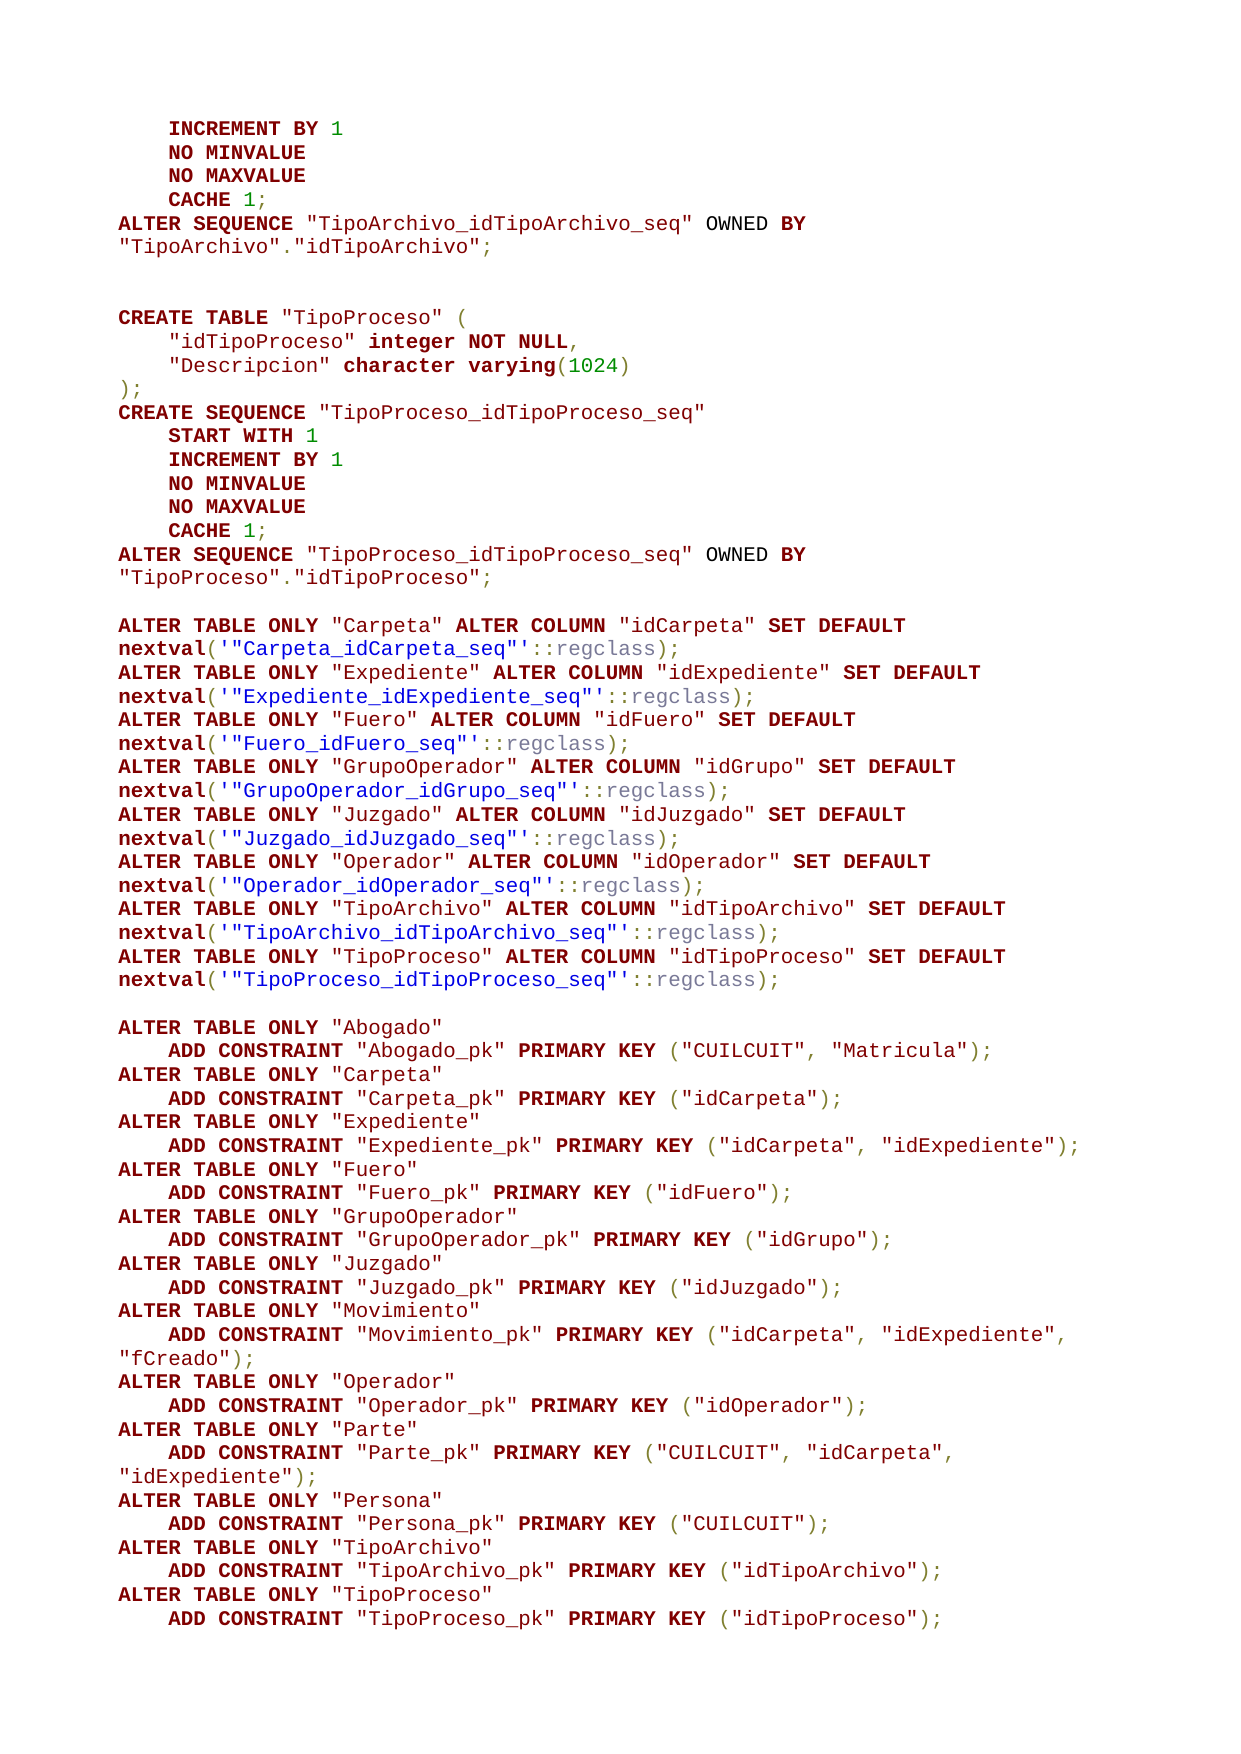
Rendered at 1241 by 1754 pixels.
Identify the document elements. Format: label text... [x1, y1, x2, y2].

text ALTER TABLE ONLY "TipoArchivo" ALTER COLUMN "idTipoArchivo" SET DEFAULT nextval('"TipoArchivo_idTipoArchivo_seq"'::regclass); [118, 898, 1122, 946]
text ALTER TABLE ONLY "TipoArchivo" [118, 1537, 1122, 1561]
text ADD CONSTRAINT "Operador_pk" PRIMARY KEY ("idOperador"); [118, 1395, 1122, 1419]
text ALTER TABLE ONLY "Fuero" ALTER COLUMN "idFuero" SET DEFAULT nextval('"Fuero_idFuero_seq"'::regclass); [118, 709, 1122, 757]
text INCREMENT BY 1 [118, 449, 1122, 473]
text ALTER TABLE ONLY "Expediente" [118, 1111, 1122, 1135]
text INCREMENT BY 1 [118, 118, 1122, 142]
text ADD CONSTRAINT "TipoProceso_pk" PRIMARY KEY ("idTipoProceso"); [118, 1608, 1122, 1631]
text NO MAXVALUE [118, 165, 1122, 189]
text "Descripcion" character varying(1024) [118, 354, 1122, 378]
text ALTER TABLE ONLY "Operador" ALTER COLUMN "idOperador" SET DEFAULT nextval('"Operador_idOperador_seq"'::regclass); [118, 851, 1122, 898]
text ADD CONSTRAINT "GrupoOperador_pk" PRIMARY KEY ("idGrupo"); [118, 1229, 1122, 1253]
text ADD CONSTRAINT "Abogado_pk" PRIMARY KEY ("CUILCUIT", "Matricula"); [118, 1040, 1122, 1064]
text ADD CONSTRAINT "Parte_pk" PRIMARY KEY ("CUILCUIT", "idCarpeta", "idExpediente"); [118, 1442, 1122, 1489]
text ALTER TABLE ONLY "Operador" [118, 1371, 1122, 1395]
text ADD CONSTRAINT "Juzgado_pk" PRIMARY KEY ("idJuzgado"); [118, 1277, 1122, 1300]
text ALTER TABLE ONLY "Juzgado" ALTER COLUMN "idJuzgado" SET DEFAULT nextval('"Juzgado_idJuzgado_seq"'::regclass); [118, 804, 1122, 851]
text ALTER TABLE ONLY "Expediente" ALTER COLUMN "idExpediente" SET DEFAULT nextval('"Expediente_idExpediente_seq"'::regclass); [118, 662, 1122, 709]
text ALTER TABLE ONLY "Carpeta" [118, 1064, 1122, 1088]
text ALTER TABLE ONLY "GrupoOperador" ALTER COLUMN "idGrupo" SET DEFAULT nextval('"GrupoOperador_idGrupo_seq"'::regclass); [118, 757, 1122, 804]
text NO MAXVALUE [118, 496, 1122, 520]
text CREATE SEQUENCE "TipoProceso_idTipoProceso_seq" [118, 402, 1122, 426]
text ADD CONSTRAINT "Carpeta_pk" PRIMARY KEY ("idCarpeta"); [118, 1088, 1122, 1111]
text ALTER TABLE ONLY "Movimiento" [118, 1300, 1122, 1324]
text ADD CONSTRAINT "TipoArchivo_pk" PRIMARY KEY ("idTipoArchivo"); [118, 1561, 1122, 1584]
text START WITH 1 [118, 426, 1122, 449]
text ALTER TABLE ONLY "Fuero" [118, 1158, 1122, 1182]
text ALTER SEQUENCE "TipoProceso_idTipoProceso_seq" OWNED BY "TipoProceso"."idTipoProceso"; [118, 544, 1122, 591]
text ALTER SEQUENCE "TipoArchivo_idTipoArchivo_seq" OWNED BY "TipoArchivo"."idTipoArchivo"; [118, 213, 1122, 260]
text ADD CONSTRAINT "Expediente_pk" PRIMARY KEY ("idCarpeta", "idExpediente"); [118, 1135, 1122, 1158]
text NO MINVALUE [118, 142, 1122, 165]
text ALTER TABLE ONLY "Parte" [118, 1419, 1122, 1442]
text ALTER TABLE ONLY "Juzgado" [118, 1253, 1122, 1277]
text "idTipoProceso" integer NOT NULL, [118, 331, 1122, 354]
text ALTER TABLE ONLY "GrupoOperador" [118, 1206, 1122, 1229]
text ADD CONSTRAINT "Fuero_pk" PRIMARY KEY ("idFuero"); [118, 1182, 1122, 1206]
text ALTER TABLE ONLY "Abogado" [118, 1017, 1122, 1040]
text CACHE 1; [118, 189, 1122, 213]
text ADD CONSTRAINT "Movimiento_pk" PRIMARY KEY ("idCarpeta", "idExpediente", "fCreado"); [118, 1324, 1122, 1371]
text ALTER TABLE ONLY "Carpeta" ALTER COLUMN "idCarpeta" SET DEFAULT nextval('"Carpeta_idCarpeta_seq"'::regclass); [118, 615, 1122, 662]
text ALTER TABLE ONLY "Persona" [118, 1489, 1122, 1513]
text ADD CONSTRAINT "Persona_pk" PRIMARY KEY ("CUILCUIT"); [118, 1513, 1122, 1537]
text ALTER TABLE ONLY "TipoProceso" [118, 1584, 1122, 1608]
text ); [118, 378, 1122, 402]
text NO MINVALUE [118, 473, 1122, 496]
text ALTER TABLE ONLY "TipoProceso" ALTER COLUMN "idTipoProceso" SET DEFAULT nextval('"TipoProceso_idTipoProceso_seq"'::regclass); [118, 946, 1122, 993]
text CREATE TABLE "TipoProceso" ( [118, 307, 1122, 331]
text CACHE 1; [118, 520, 1122, 544]
